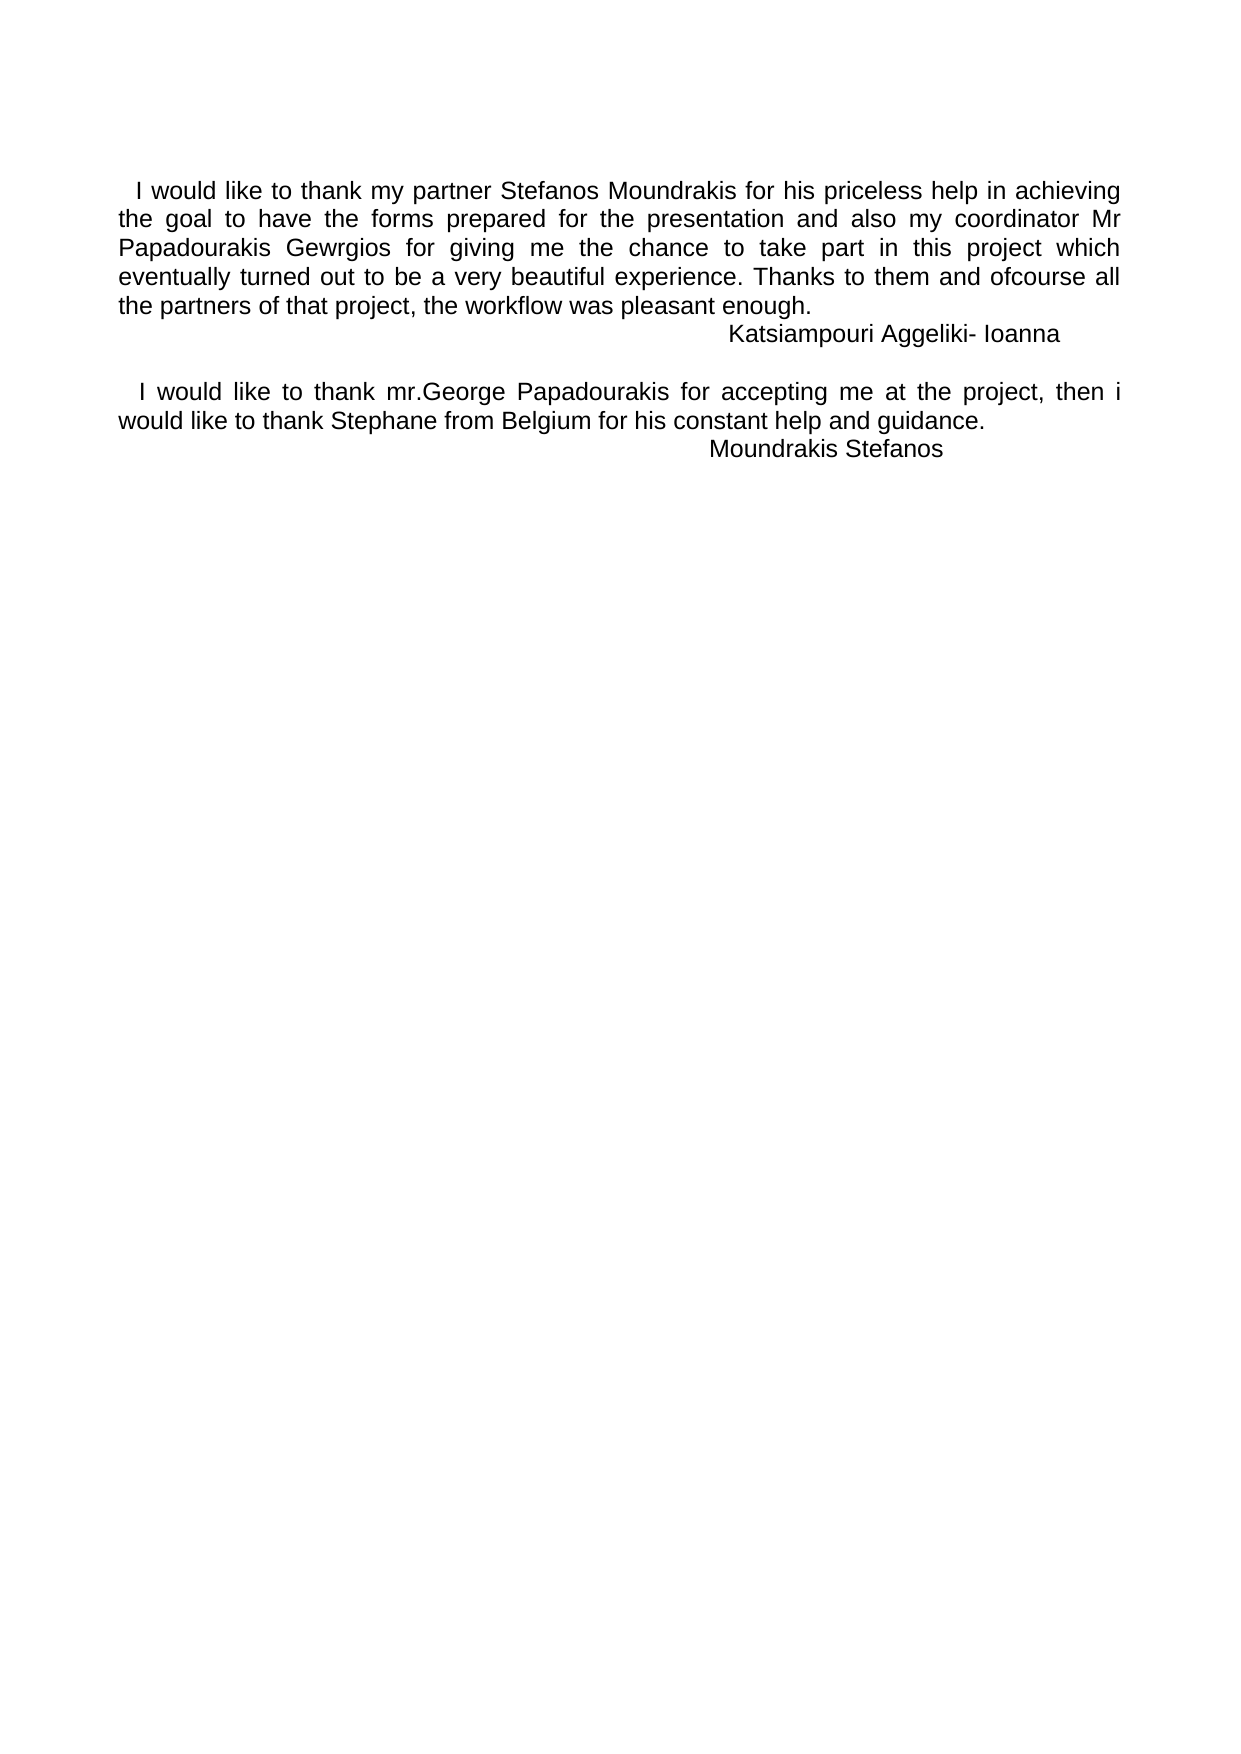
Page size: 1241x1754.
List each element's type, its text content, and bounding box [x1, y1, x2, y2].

text I would like to thank my partner Stefanos Moundrakis for his priceless help in achieving the goal to have the forms prepared for the presentation and also my coordinator Mr Papadourakis Gewrgios for giving me the chance to take part in this project which eventually turned out to be a very beautiful experience. Thanks to them and ofcourse all the partners of that project, the workflow was pleasant enough. [118, 176, 1123, 319]
text Katsiampouri Aggeliki- Ioanna [118, 319, 1123, 348]
text Moundrakis Stefanos [118, 434, 1123, 463]
text I would like to thank mr.George Papadourakis for accepting me at the project, then i would like to thank Stephane from Belgium for his constant help and guidance. [118, 377, 1123, 434]
